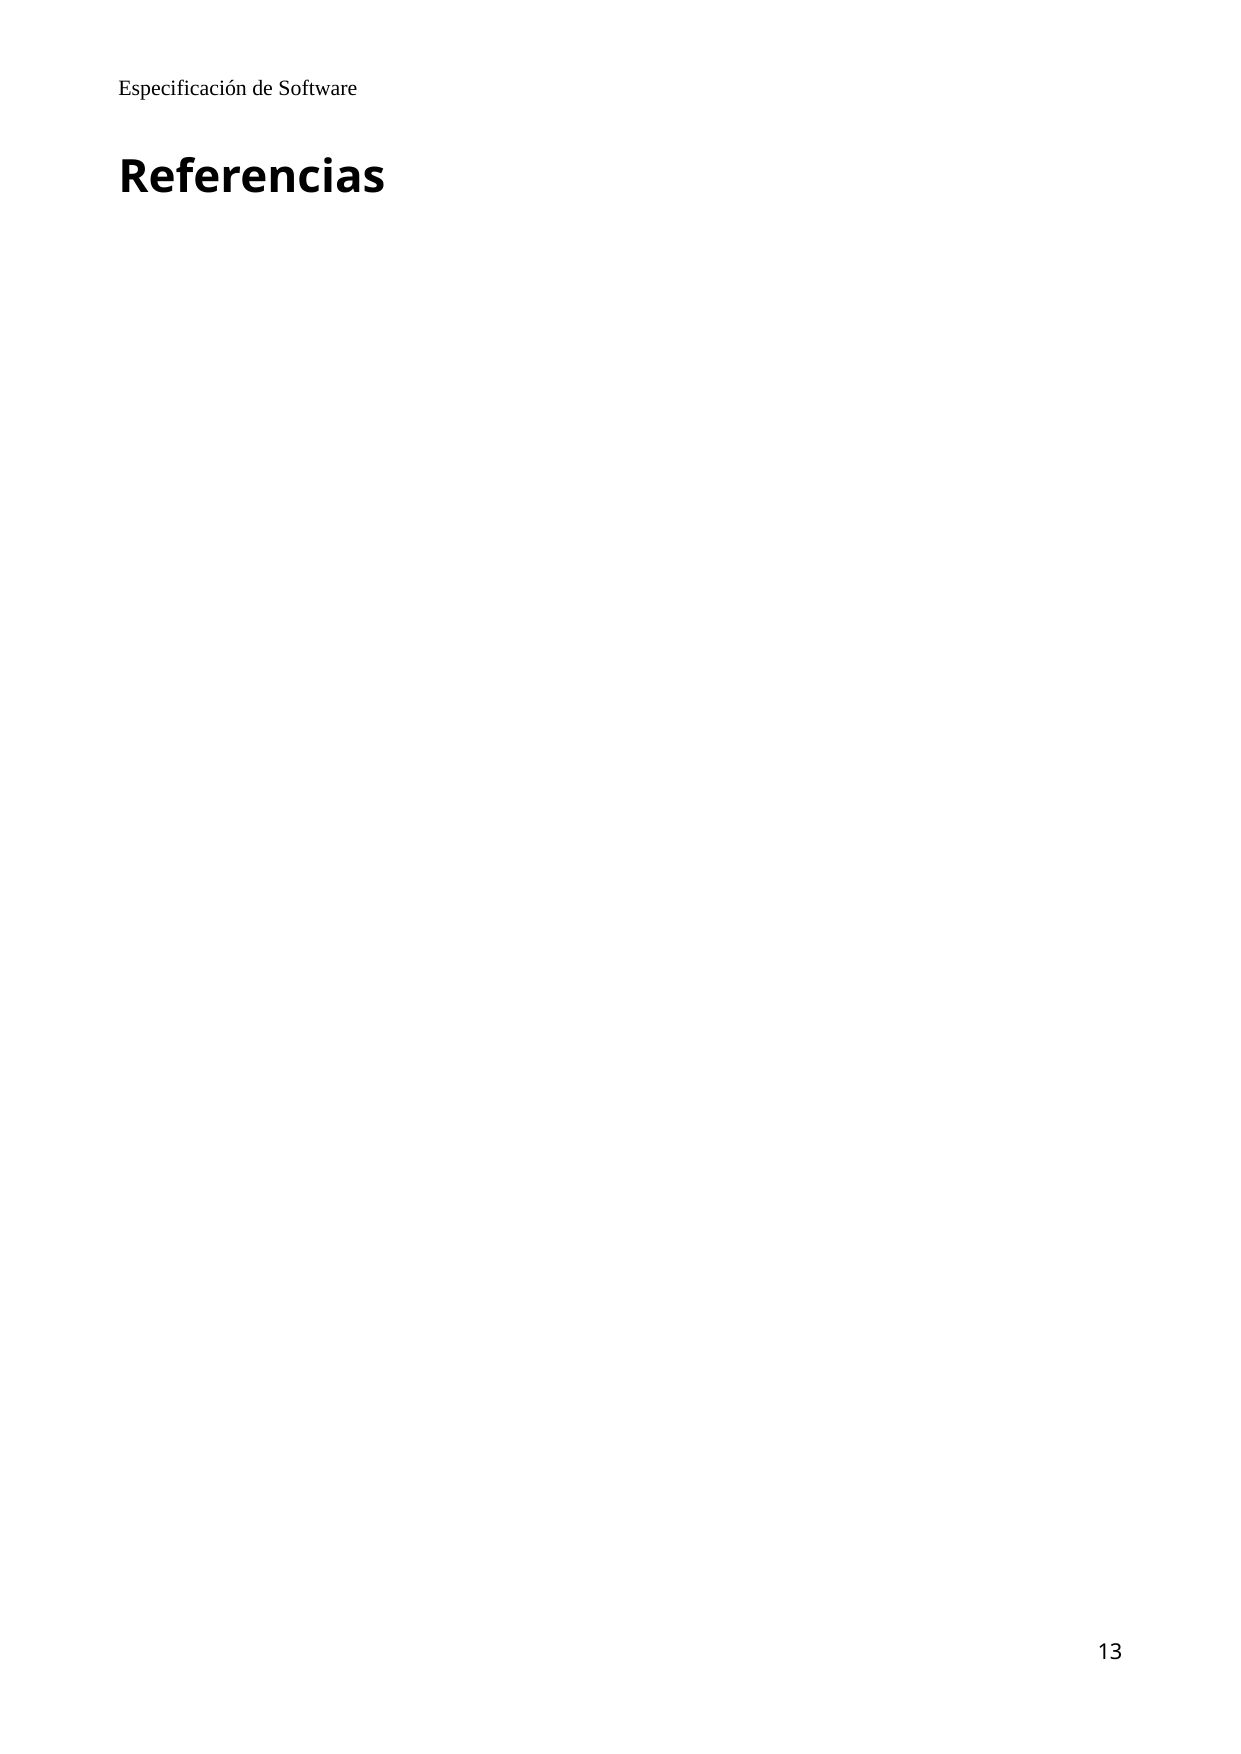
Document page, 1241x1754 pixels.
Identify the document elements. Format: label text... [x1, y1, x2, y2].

subtitle Referencias [118, 143, 1122, 206]
